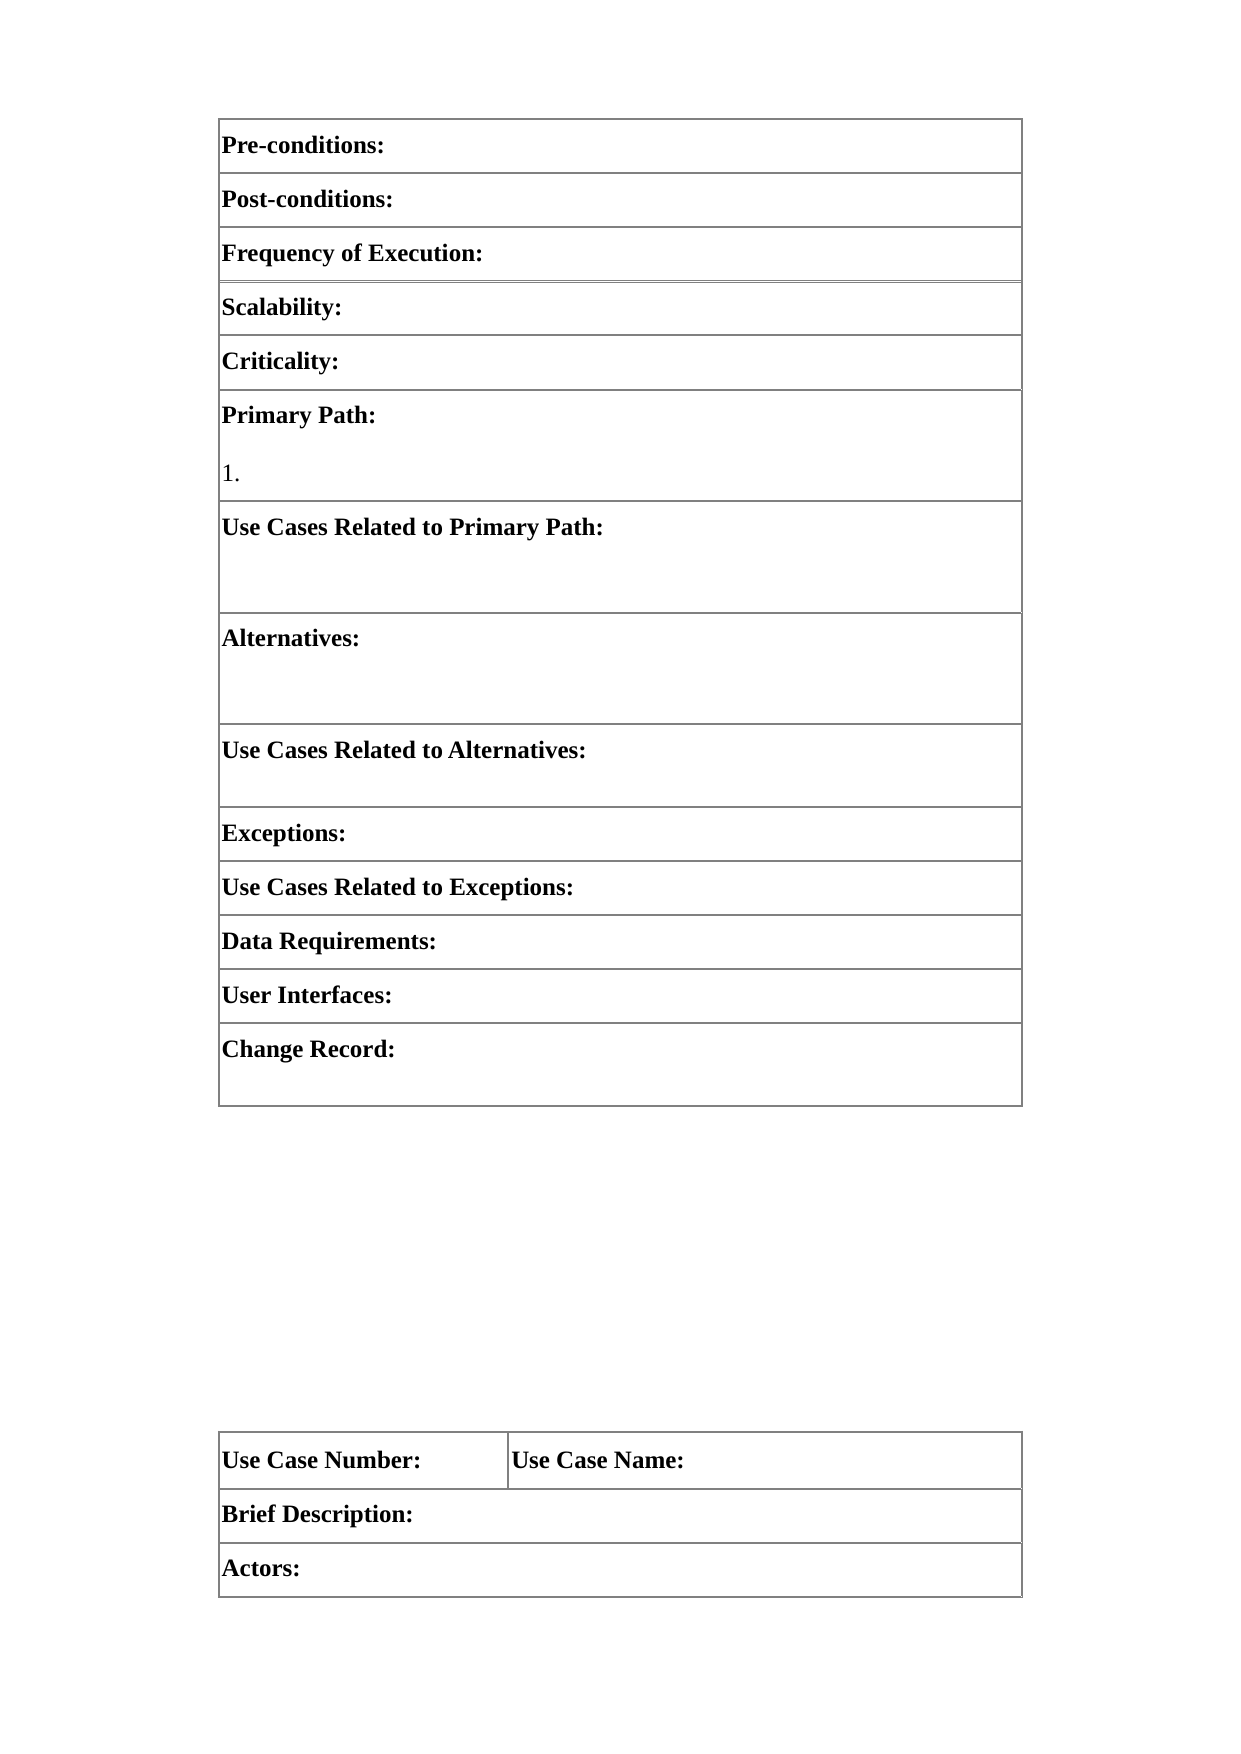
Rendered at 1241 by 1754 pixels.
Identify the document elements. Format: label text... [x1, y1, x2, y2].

table_cell Primary Path: 1. [220, 391, 1021, 500]
table_cell Use Cases Related to Primary Path: [220, 502, 1021, 612]
table_cell Pre-conditions: [220, 120, 1021, 172]
table_cell Exceptions: [220, 808, 1021, 860]
table_cell Brief Description: [220, 1490, 1021, 1542]
table_cell Post-conditions: [220, 174, 1021, 226]
table_cell Scalability: [220, 283, 1021, 334]
table_header Use Case Name: [509, 1433, 1021, 1487]
table_cell User Interfaces: [220, 970, 1021, 1022]
table_cell Criticality: [220, 336, 1021, 388]
table_cell Alternatives: [220, 614, 1021, 723]
table_cell Frequency of Execution: [220, 228, 1021, 280]
table_cell Change Record: [220, 1024, 1021, 1105]
table_cell Actors: [220, 1544, 1021, 1596]
table_cell Use Cases Related to Alternatives: [220, 725, 1021, 806]
table_cell Data Requirements: [220, 916, 1021, 968]
table_header Use Case Number: [220, 1433, 507, 1487]
table_cell Use Cases Related to Exceptions: [220, 862, 1021, 914]
